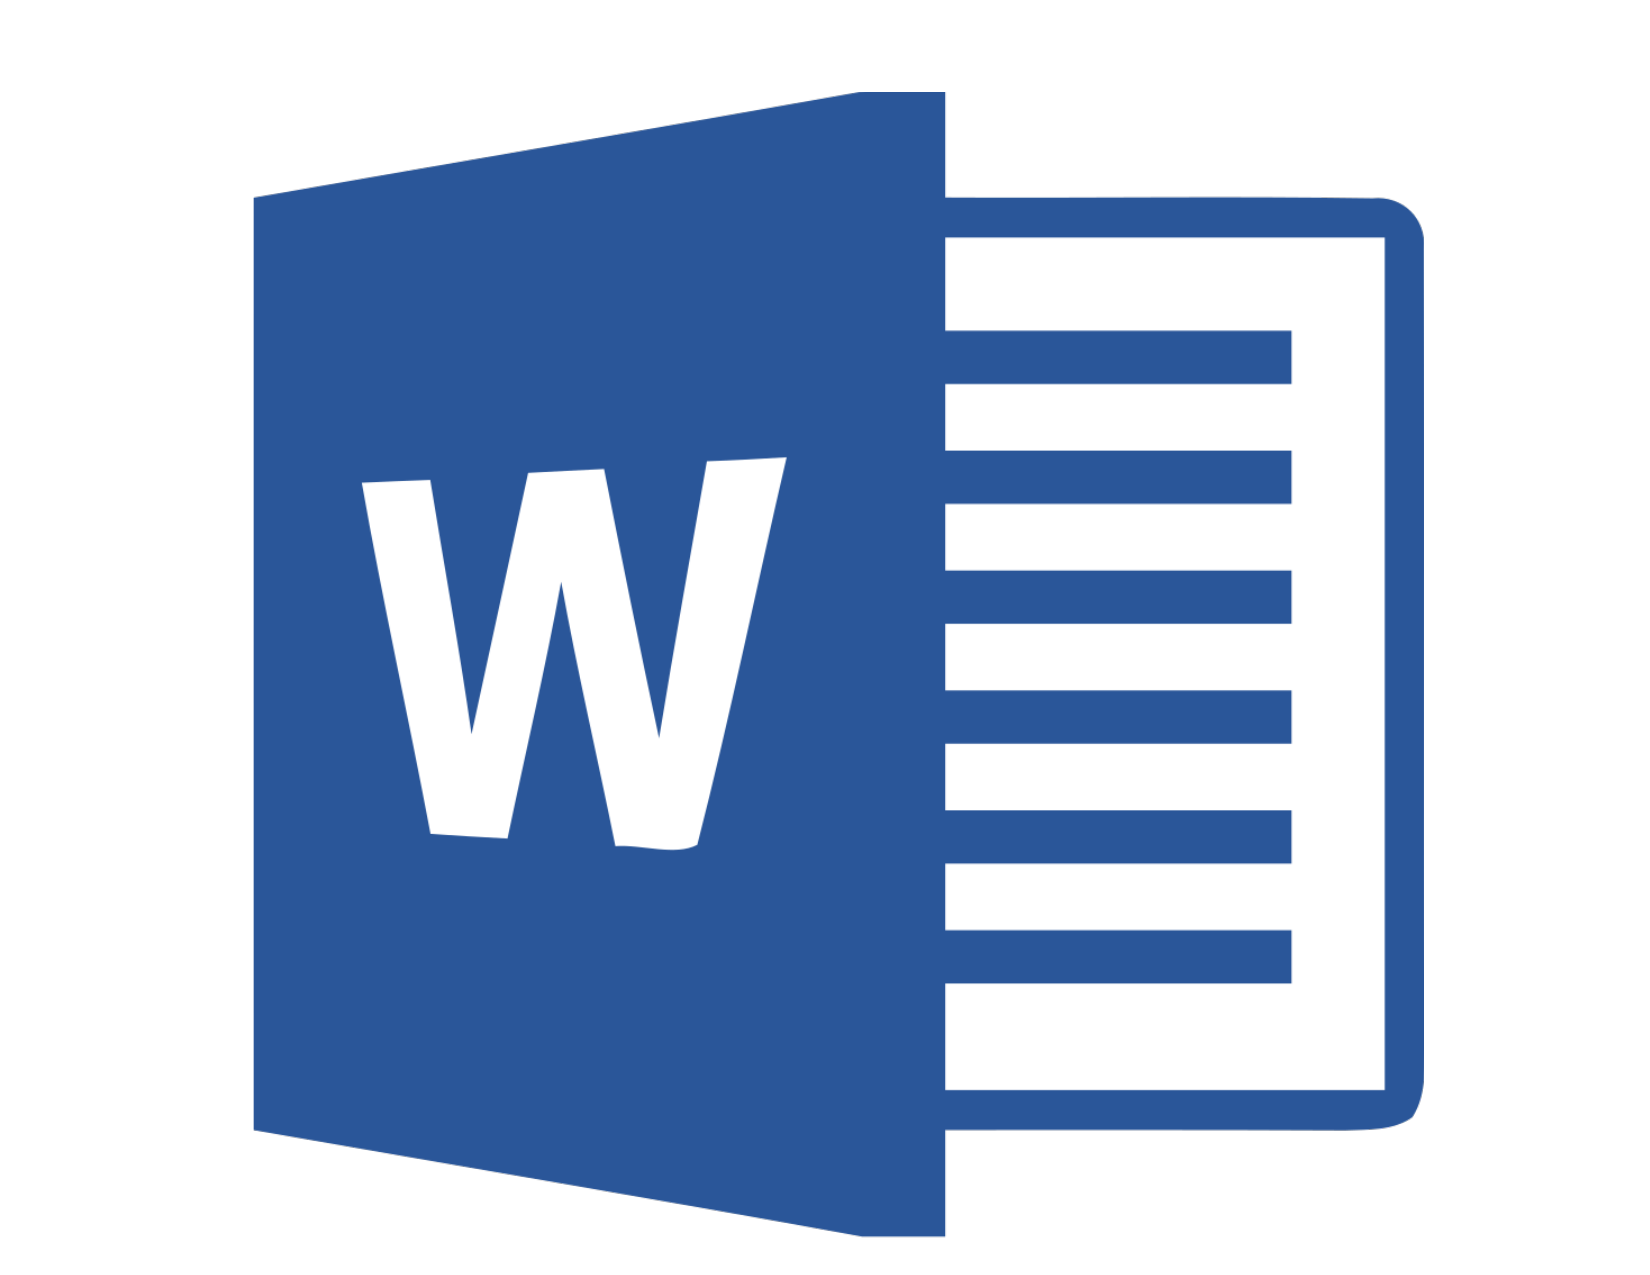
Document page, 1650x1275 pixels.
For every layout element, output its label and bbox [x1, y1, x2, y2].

picture [253, 92, 1424, 1242]
